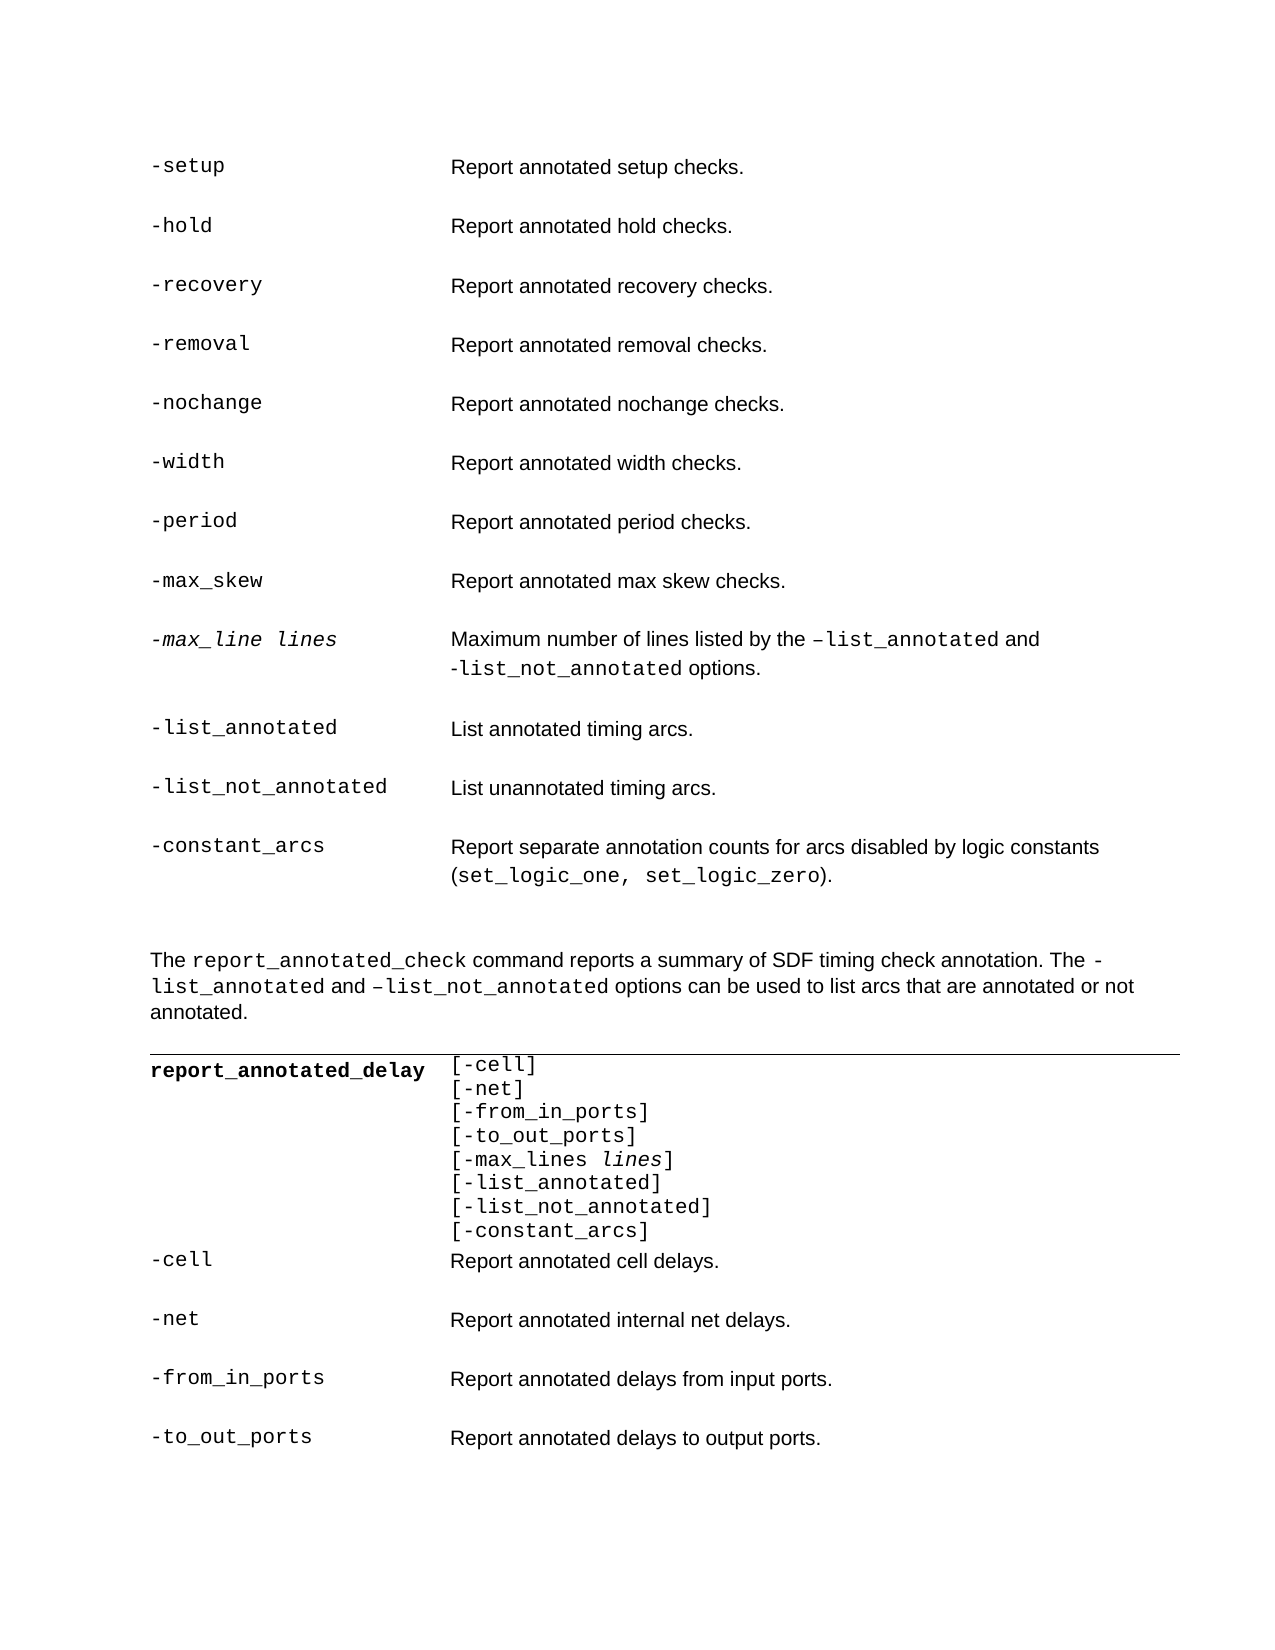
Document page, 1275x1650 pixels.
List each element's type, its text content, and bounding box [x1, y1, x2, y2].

table_header report_annotated_delay [150, 1055, 450, 1243]
table_cell -recovery [150, 268, 451, 327]
table_cell -nochange [150, 387, 451, 446]
text The report_annotated_check command reports a summary of SDF timing check annotation. The -list_annotated and –list_not_annotated options can be used to list arcs that are annotated or not annotated. [150, 948, 1180, 1024]
table_cell -from_in_ports [150, 1362, 450, 1421]
table_cell -hold [150, 209, 451, 268]
table_cell Maximum number of lines listed by the –list_annotated and ‑list_not_annotated options. [451, 623, 1180, 712]
table_cell -list_not_annotated [150, 771, 451, 830]
table_cell Report annotated width checks. [451, 446, 1180, 505]
table_cell Report annotated delays to output ports. [450, 1421, 1180, 1480]
table_cell Report annotated internal net delays. [450, 1303, 1180, 1362]
table_cell Report annotated period checks. [451, 505, 1180, 564]
table_cell Report annotated recovery checks. [451, 268, 1180, 327]
table_cell Report separate annotation counts for arcs disabled by logic constants (set_logic_one, set_logic_zero). [451, 830, 1180, 918]
table_cell Report annotated nochange checks. [451, 387, 1180, 446]
table_cell Report annotated max skew checks. [451, 564, 1180, 623]
table_cell -cell [150, 1243, 450, 1302]
table_cell List unannotated timing arcs. [451, 771, 1180, 830]
table_cell -constant_arcs [150, 830, 451, 918]
table_cell List annotated timing arcs. [451, 712, 1180, 771]
table_cell -to_out_ports [150, 1421, 450, 1480]
table_cell Report annotated hold checks. [451, 209, 1180, 268]
table_cell -net [150, 1303, 450, 1362]
table_cell Report annotated removal checks. [451, 328, 1180, 387]
table_cell -width [150, 446, 451, 505]
table_cell -setup [150, 150, 451, 209]
table_header [-cell] [-net] [-from_in_ports] [-to_out_ports] [-max_lines lines] [-list_annotated] [-list_not_annotated] [-constant_arcs] [450, 1055, 1180, 1243]
table_cell -list_annotated [150, 712, 451, 771]
table_cell Report annotated delays from input ports. [450, 1362, 1180, 1421]
table_cell -max_line lines [150, 623, 451, 712]
table_cell Report annotated setup checks. [451, 150, 1180, 209]
table_cell -removal [150, 328, 451, 387]
table_cell Report annotated cell delays. [450, 1243, 1180, 1302]
table_cell -max_skew [150, 564, 451, 623]
table_cell -period [150, 505, 451, 564]
